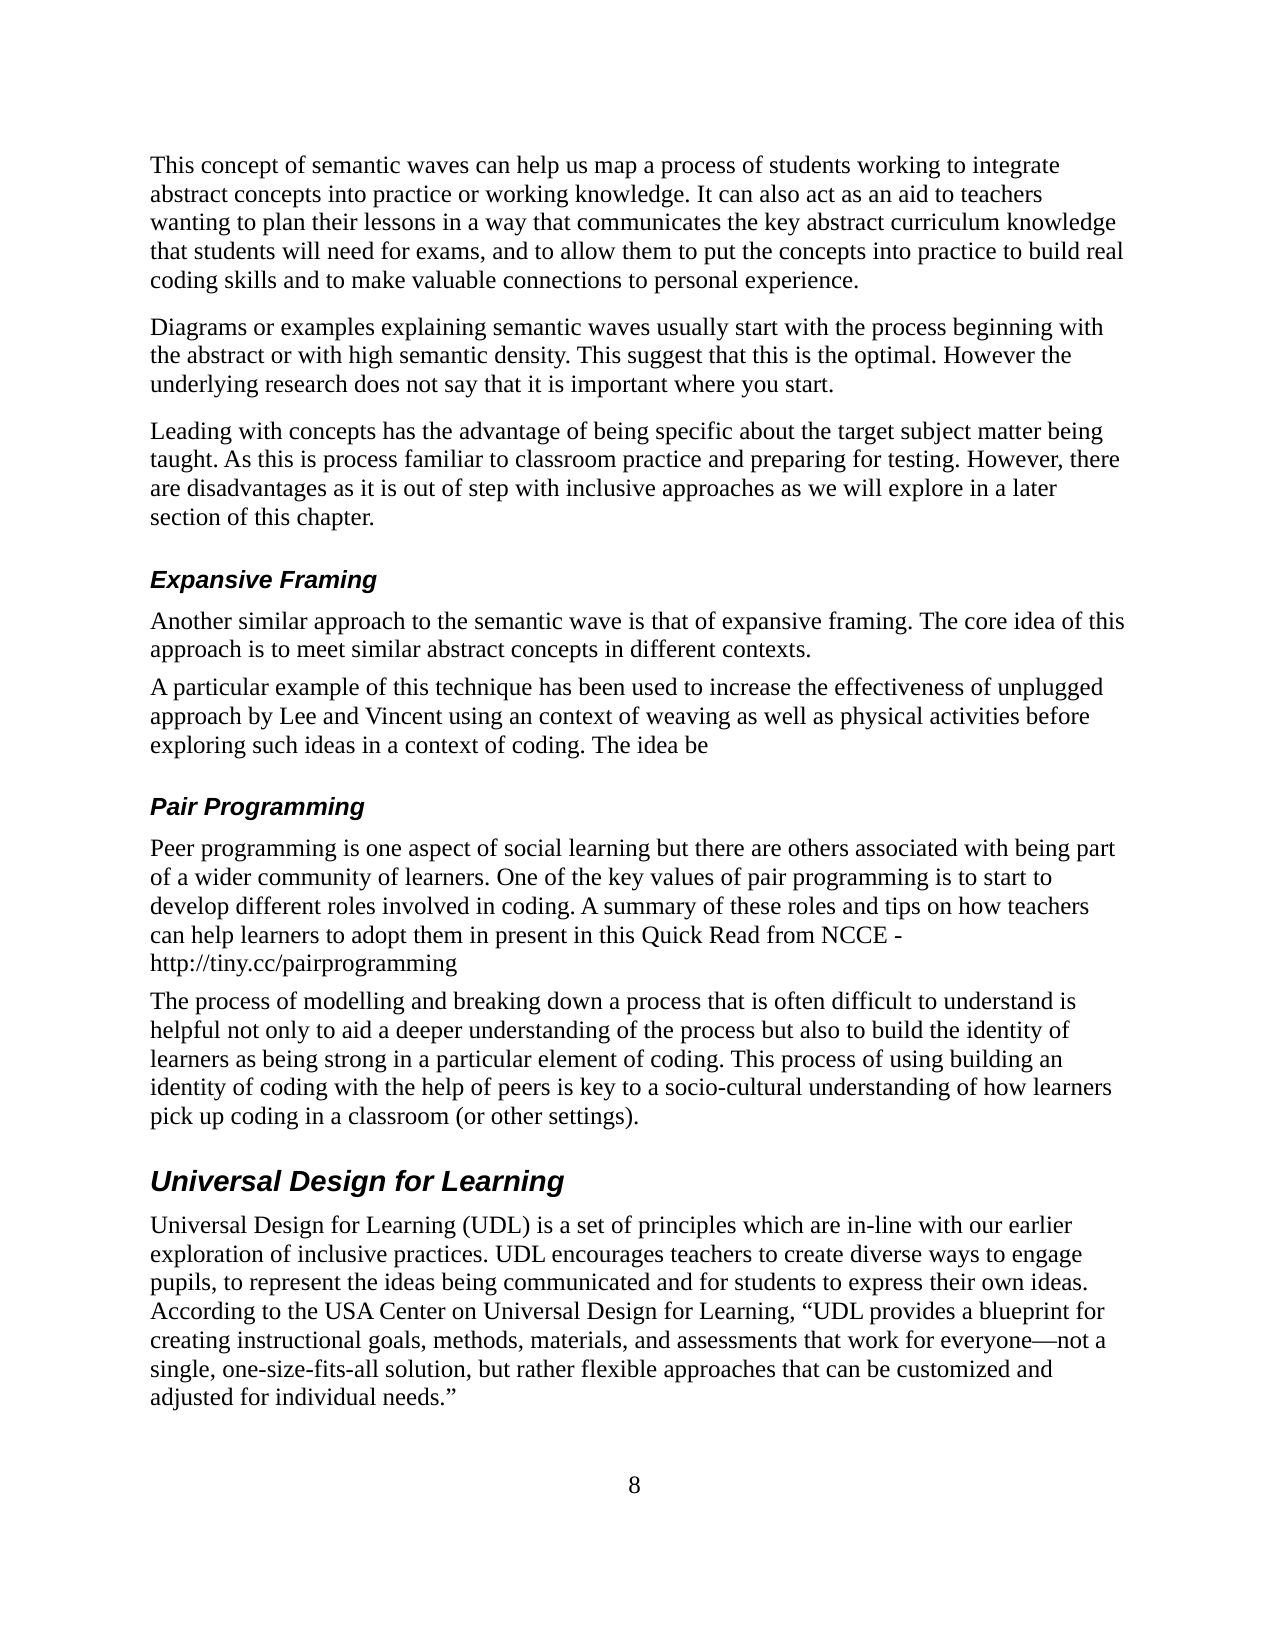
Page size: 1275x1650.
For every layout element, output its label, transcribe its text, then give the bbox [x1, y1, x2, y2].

text A particular example of this technique has been used to increase the effectiveness of unplugged approach by Lee and Vincent using an context of weaving as well as physical activities before exploring such ideas in a context of coding. The idea be [150, 672, 1125, 758]
text Diagrams or examples explaining semantic waves usually start with the process beginning with the abstract or with high semantic density. This suggest that this is the optimal. However the underlying research does not say that it is important where you start. [150, 312, 1125, 398]
text Peer programming is one aspect of social learning but there are others associated with being part of a wider community of learners. One of the key values of pair programming is to start to develop different roles involved in coding. A summary of these roles and tips on how teachers can help learners to adopt them in present in this Quick Read from NCCE - http://tiny.cc/pairprogramming [150, 833, 1125, 977]
subtitle Pair Programming [150, 792, 1125, 821]
text Universal Design for Learning (UDL) is a set of principles which are in-line with our earlier exploration of inclusive practices. UDL encourages teachers to create diverse ways to engage pupils, to represent the ideas being communicated and for students to express their own ideas. According to the USA Center on Universal Design for Learning, “UDL provides a blueprint for creating instructional goals, methods, materials, and assessments that work for everyone—not a single, one-size-fits-all solution, but rather flexible approaches that can be customized and adjusted for individual needs.” [150, 1210, 1125, 1411]
text Leading with concepts has the advantage of being specific about the target subject matter being taught. As this is process familiar to classroom practice and preparing for testing. However, there are disadvantages as it is out of step with inclusive approaches as we will explore in a later section of this chapter. [150, 416, 1125, 531]
subtitle Universal Design for Learning [150, 1164, 1125, 1197]
text This concept of semantic waves can help us map a process of students working to integrate abstract concepts into practice or working knowledge. It can also act as an aid to teachers wanting to plan their lessons in a way that communicates the key abstract curriculum knowledge that students will need for exams, and to allow them to put the concepts into practice to build real coding skills and to make valuable connections to personal experience. [150, 150, 1125, 294]
text Another similar approach to the semantic wave is that of expansive framing. The core idea of this approach is to meet similar abstract concepts in different contexts. [150, 606, 1125, 663]
subtitle Expansive Framing [150, 565, 1125, 593]
text The process of modelling and breaking down a process that is often difficult to understand is helpful not only to aid a deeper understanding of the process but also to build the identity of learners as being strong in a particular element of coding. This process of using building an identity of coding with the help of peers is key to a socio-cultural understanding of how learners pick up coding in a classroom (or other settings). [150, 986, 1125, 1130]
